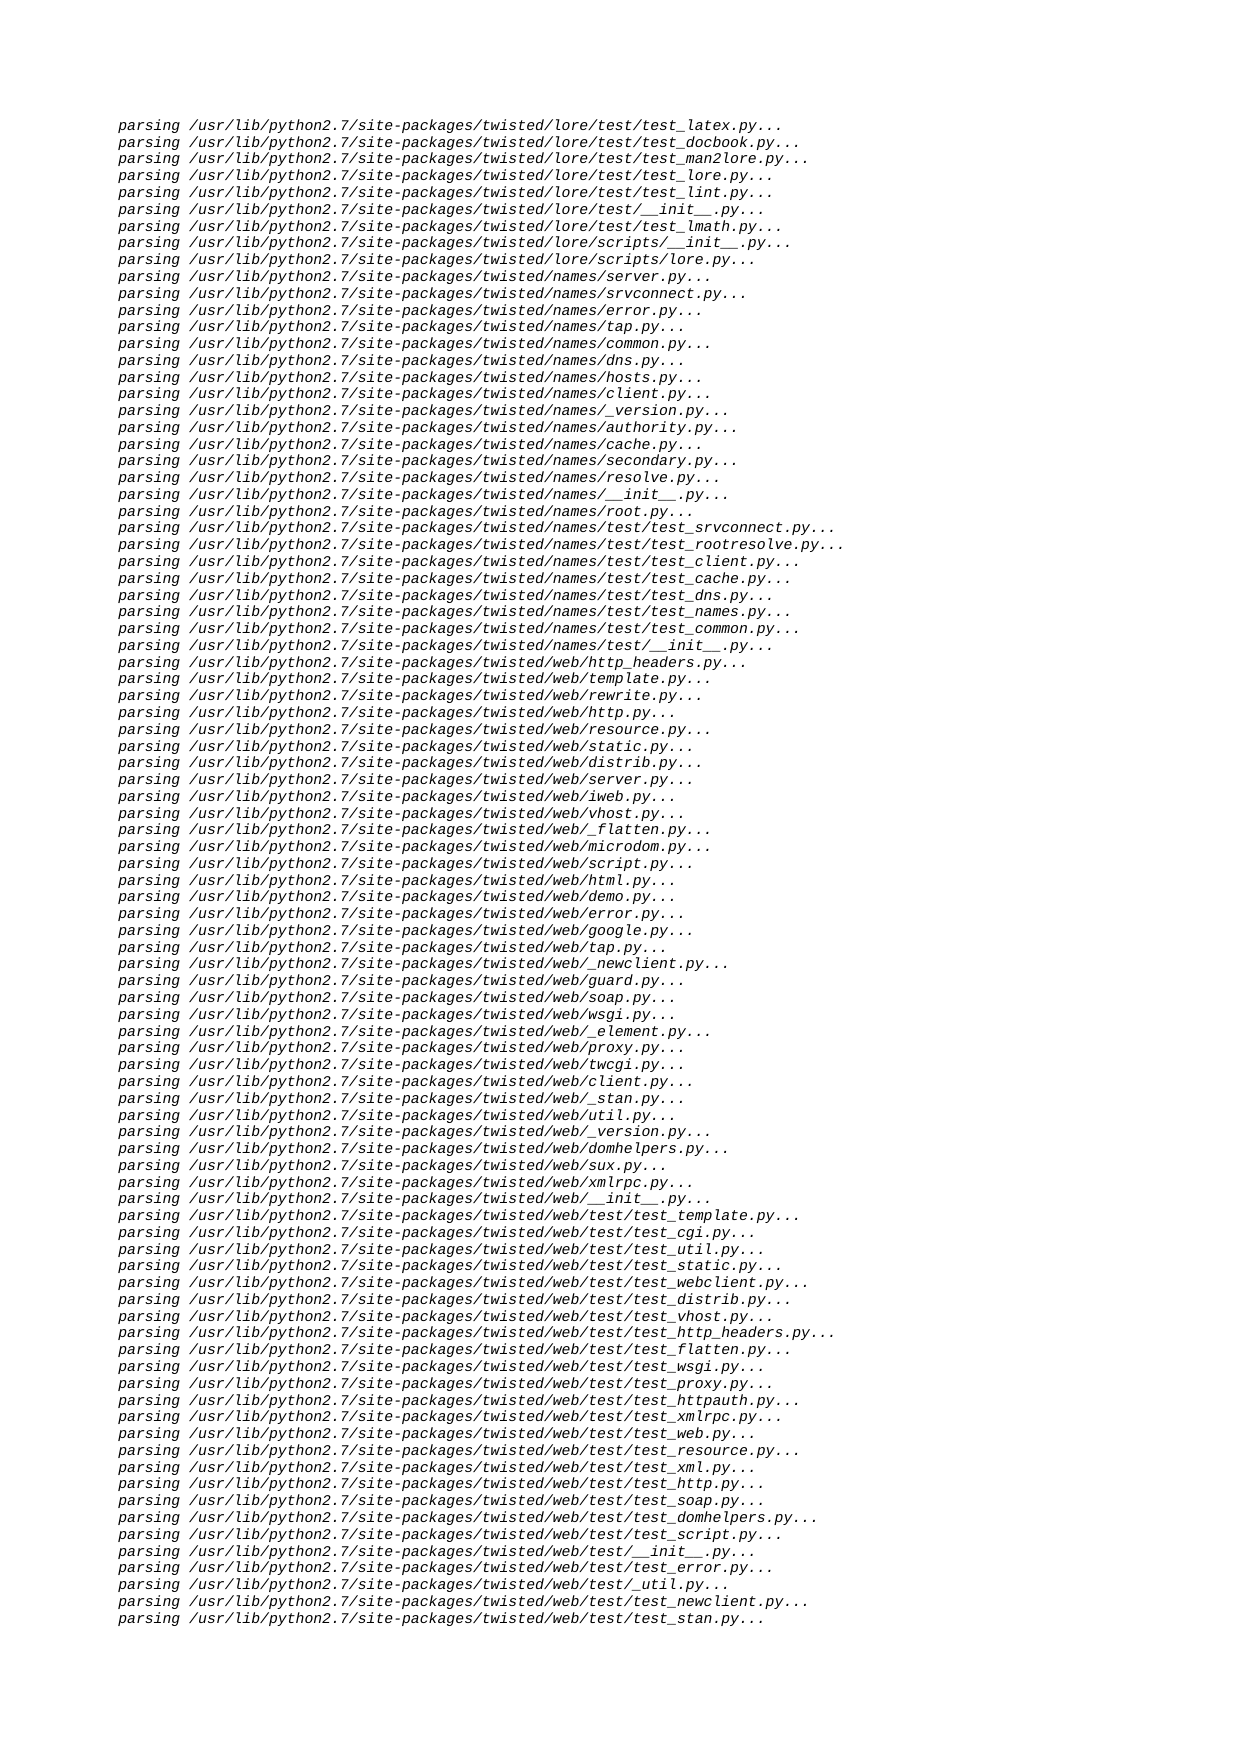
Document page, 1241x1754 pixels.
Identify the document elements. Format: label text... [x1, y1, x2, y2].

text parsing /usr/lib/python2.7/site-packages/twisted/web/guard.py... [118, 973, 1122, 990]
text parsing /usr/lib/python2.7/site-packages/twisted/names/test/test_dns.py... [118, 588, 1122, 604]
text parsing /usr/lib/python2.7/site-packages/twisted/web/tap.py... [118, 940, 1122, 957]
text parsing /usr/lib/python2.7/site-packages/twisted/web/test/test_template.py... [118, 1208, 1122, 1225]
text parsing /usr/lib/python2.7/site-packages/twisted/web/google.py... [118, 923, 1122, 940]
text parsing /usr/lib/python2.7/site-packages/twisted/web/test/test_xml.py... [118, 1460, 1122, 1477]
text parsing /usr/lib/python2.7/site-packages/twisted/lore/test/test_latex.py... [118, 118, 1122, 135]
text parsing /usr/lib/python2.7/site-packages/twisted/web/test/test_static.py... [118, 1258, 1122, 1275]
text parsing /usr/lib/python2.7/site-packages/twisted/web/test/test_wsgi.py... [118, 1359, 1122, 1376]
text parsing /usr/lib/python2.7/site-packages/twisted/web/html.py... [118, 873, 1122, 889]
text parsing /usr/lib/python2.7/site-packages/twisted/names/__init__.py... [118, 487, 1122, 504]
text parsing /usr/lib/python2.7/site-packages/twisted/names/resolve.py... [118, 470, 1122, 487]
text parsing /usr/lib/python2.7/site-packages/twisted/web/test/test_script.py... [118, 1527, 1122, 1544]
text parsing /usr/lib/python2.7/site-packages/twisted/names/hosts.py... [118, 370, 1122, 386]
text parsing /usr/lib/python2.7/site-packages/twisted/lore/test/test_man2lore.py... [118, 152, 1122, 168]
text parsing /usr/lib/python2.7/site-packages/twisted/web/test/test_xmlrpc.py... [118, 1409, 1122, 1426]
text parsing /usr/lib/python2.7/site-packages/twisted/web/test/test_cgi.py... [118, 1225, 1122, 1242]
text parsing /usr/lib/python2.7/site-packages/twisted/web/http.py... [118, 705, 1122, 722]
text parsing /usr/lib/python2.7/site-packages/twisted/names/tap.py... [118, 319, 1122, 336]
text parsing /usr/lib/python2.7/site-packages/twisted/names/cache.py... [118, 437, 1122, 453]
text parsing /usr/lib/python2.7/site-packages/twisted/names/test/test_names.py... [118, 604, 1122, 621]
text parsing /usr/lib/python2.7/site-packages/twisted/names/secondary.py... [118, 453, 1122, 470]
text parsing /usr/lib/python2.7/site-packages/twisted/names/test/test_common.py... [118, 621, 1122, 638]
text parsing /usr/lib/python2.7/site-packages/twisted/web/sux.py... [118, 1158, 1122, 1175]
text parsing /usr/lib/python2.7/site-packages/twisted/web/test/_util.py... [118, 1577, 1122, 1594]
text parsing /usr/lib/python2.7/site-packages/twisted/web/proxy.py... [118, 1041, 1122, 1057]
text parsing /usr/lib/python2.7/site-packages/twisted/web/test/test_util.py... [118, 1242, 1122, 1258]
text parsing /usr/lib/python2.7/site-packages/twisted/names/srvconnect.py... [118, 286, 1122, 303]
text parsing /usr/lib/python2.7/site-packages/twisted/web/_stan.py... [118, 1091, 1122, 1108]
text parsing /usr/lib/python2.7/site-packages/twisted/web/rewrite.py... [118, 688, 1122, 705]
text parsing /usr/lib/python2.7/site-packages/twisted/web/test/test_vhost.py... [118, 1309, 1122, 1326]
text parsing /usr/lib/python2.7/site-packages/twisted/web/_newclient.py... [118, 957, 1122, 973]
text parsing /usr/lib/python2.7/site-packages/twisted/names/test/test_srvconnect.py... [118, 521, 1122, 537]
text parsing /usr/lib/python2.7/site-packages/twisted/web/vhost.py... [118, 806, 1122, 822]
text parsing /usr/lib/python2.7/site-packages/twisted/web/twcgi.py... [118, 1057, 1122, 1074]
text parsing /usr/lib/python2.7/site-packages/twisted/web/test/test_web.py... [118, 1426, 1122, 1443]
text parsing /usr/lib/python2.7/site-packages/twisted/names/dns.py... [118, 353, 1122, 370]
text parsing /usr/lib/python2.7/site-packages/twisted/web/util.py... [118, 1108, 1122, 1124]
text parsing /usr/lib/python2.7/site-packages/twisted/web/test/test_httpauth.py... [118, 1393, 1122, 1409]
text parsing /usr/lib/python2.7/site-packages/twisted/web/test/test_resource.py... [118, 1443, 1122, 1460]
text parsing /usr/lib/python2.7/site-packages/twisted/web/wsgi.py... [118, 1007, 1122, 1024]
text parsing /usr/lib/python2.7/site-packages/twisted/names/common.py... [118, 336, 1122, 353]
text parsing /usr/lib/python2.7/site-packages/twisted/web/static.py... [118, 739, 1122, 755]
text parsing /usr/lib/python2.7/site-packages/twisted/lore/test/test_lmath.py... [118, 219, 1122, 236]
text parsing /usr/lib/python2.7/site-packages/twisted/web/test/test_webclient.py... [118, 1275, 1122, 1292]
text parsing /usr/lib/python2.7/site-packages/twisted/web/_flatten.py... [118, 822, 1122, 839]
text parsing /usr/lib/python2.7/site-packages/twisted/web/test/test_stan.py... [118, 1611, 1122, 1627]
text parsing /usr/lib/python2.7/site-packages/twisted/web/_version.py... [118, 1124, 1122, 1141]
text parsing /usr/lib/python2.7/site-packages/twisted/web/test/test_soap.py... [118, 1493, 1122, 1510]
text parsing /usr/lib/python2.7/site-packages/twisted/web/http_headers.py... [118, 655, 1122, 672]
text parsing /usr/lib/python2.7/site-packages/twisted/web/script.py... [118, 856, 1122, 873]
text parsing /usr/lib/python2.7/site-packages/twisted/web/iweb.py... [118, 789, 1122, 806]
text parsing /usr/lib/python2.7/site-packages/twisted/lore/scripts/__init__.py... [118, 236, 1122, 252]
text parsing /usr/lib/python2.7/site-packages/twisted/lore/test/test_lore.py... [118, 168, 1122, 185]
text parsing /usr/lib/python2.7/site-packages/twisted/names/client.py... [118, 386, 1122, 403]
text parsing /usr/lib/python2.7/site-packages/twisted/lore/scripts/lore.py... [118, 252, 1122, 269]
text parsing /usr/lib/python2.7/site-packages/twisted/lore/test/test_lint.py... [118, 185, 1122, 202]
text parsing /usr/lib/python2.7/site-packages/twisted/web/demo.py... [118, 889, 1122, 906]
text parsing /usr/lib/python2.7/site-packages/twisted/names/test/test_cache.py... [118, 571, 1122, 588]
text parsing /usr/lib/python2.7/site-packages/twisted/web/error.py... [118, 906, 1122, 923]
text parsing /usr/lib/python2.7/site-packages/twisted/names/error.py... [118, 303, 1122, 319]
text parsing /usr/lib/python2.7/site-packages/twisted/lore/test/test_docbook.py... [118, 135, 1122, 152]
text parsing /usr/lib/python2.7/site-packages/twisted/web/__init__.py... [118, 1191, 1122, 1208]
text parsing /usr/lib/python2.7/site-packages/twisted/web/test/test_domhelpers.py... [118, 1510, 1122, 1527]
text parsing /usr/lib/python2.7/site-packages/twisted/lore/test/__init__.py... [118, 202, 1122, 219]
text parsing /usr/lib/python2.7/site-packages/twisted/web/test/test_http_headers.py... [118, 1326, 1122, 1342]
text parsing /usr/lib/python2.7/site-packages/twisted/web/test/test_http.py... [118, 1477, 1122, 1493]
text parsing /usr/lib/python2.7/site-packages/twisted/web/distrib.py... [118, 755, 1122, 772]
text parsing /usr/lib/python2.7/site-packages/twisted/names/authority.py... [118, 420, 1122, 437]
text parsing /usr/lib/python2.7/site-packages/twisted/names/root.py... [118, 504, 1122, 521]
text parsing /usr/lib/python2.7/site-packages/twisted/web/domhelpers.py... [118, 1141, 1122, 1158]
text parsing /usr/lib/python2.7/site-packages/twisted/names/test/__init__.py... [118, 638, 1122, 655]
text parsing /usr/lib/python2.7/site-packages/twisted/web/microdom.py... [118, 839, 1122, 856]
text parsing /usr/lib/python2.7/site-packages/twisted/web/test/test_distrib.py... [118, 1292, 1122, 1309]
text parsing /usr/lib/python2.7/site-packages/twisted/web/resource.py... [118, 722, 1122, 739]
text parsing /usr/lib/python2.7/site-packages/twisted/web/server.py... [118, 772, 1122, 789]
text parsing /usr/lib/python2.7/site-packages/twisted/web/test/__init__.py... [118, 1544, 1122, 1560]
text parsing /usr/lib/python2.7/site-packages/twisted/web/soap.py... [118, 990, 1122, 1007]
text parsing /usr/lib/python2.7/site-packages/twisted/web/client.py... [118, 1074, 1122, 1091]
text parsing /usr/lib/python2.7/site-packages/twisted/names/test/test_client.py... [118, 554, 1122, 571]
text parsing /usr/lib/python2.7/site-packages/twisted/web/test/test_error.py... [118, 1560, 1122, 1577]
text parsing /usr/lib/python2.7/site-packages/twisted/web/test/test_proxy.py... [118, 1376, 1122, 1393]
text parsing /usr/lib/python2.7/site-packages/twisted/web/test/test_flatten.py... [118, 1342, 1122, 1359]
text parsing /usr/lib/python2.7/site-packages/twisted/names/server.py... [118, 269, 1122, 286]
text parsing /usr/lib/python2.7/site-packages/twisted/web/xmlrpc.py... [118, 1175, 1122, 1191]
text parsing /usr/lib/python2.7/site-packages/twisted/web/template.py... [118, 672, 1122, 688]
text parsing /usr/lib/python2.7/site-packages/twisted/web/_element.py... [118, 1024, 1122, 1041]
text parsing /usr/lib/python2.7/site-packages/twisted/names/test/test_rootresolve.py... [118, 537, 1122, 554]
text parsing /usr/lib/python2.7/site-packages/twisted/web/test/test_newclient.py... [118, 1594, 1122, 1611]
text parsing /usr/lib/python2.7/site-packages/twisted/names/_version.py... [118, 403, 1122, 420]
